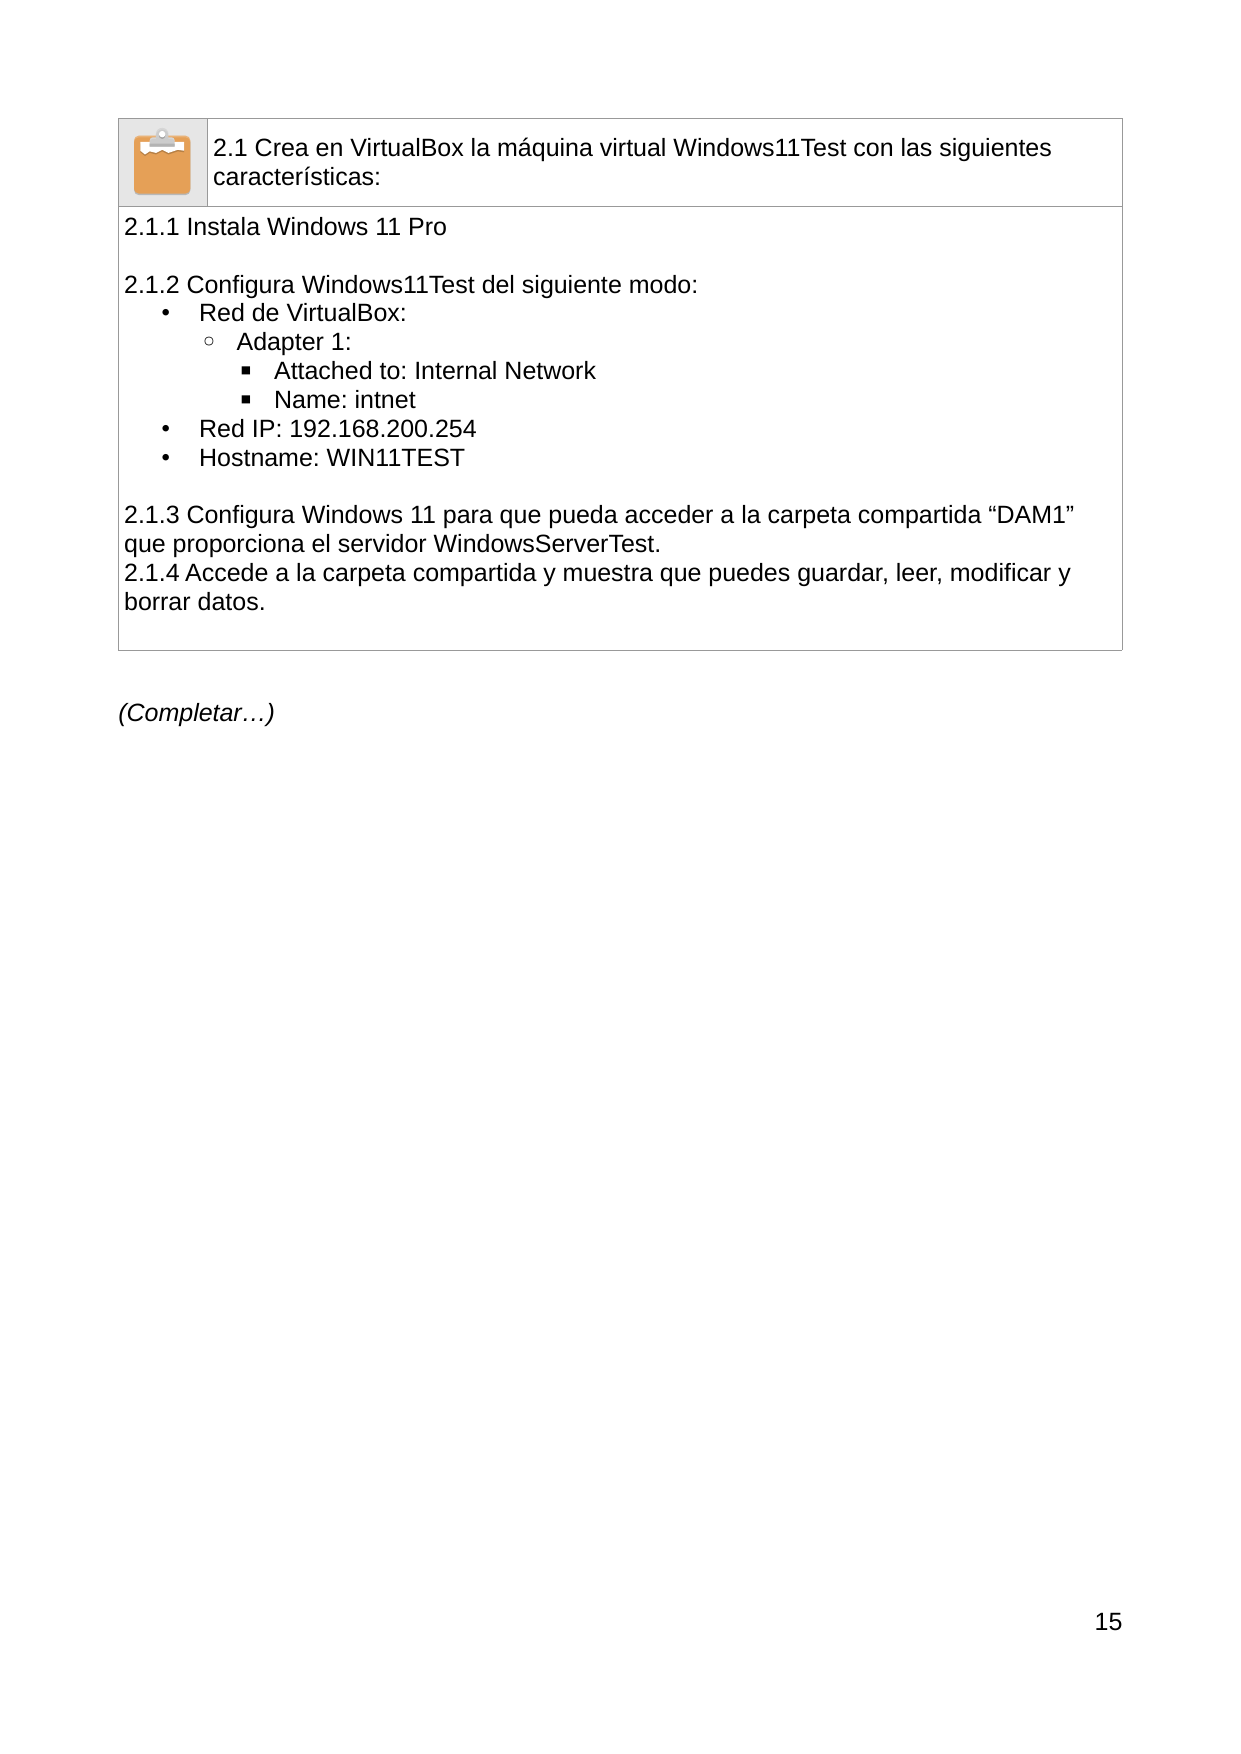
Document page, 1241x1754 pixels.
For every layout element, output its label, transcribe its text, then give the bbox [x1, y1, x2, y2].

table_cell 2.1.1 Instala Windows 11 Pro 2.1.2 Configura Windows11Test del siguiente modo: Red de VirtualBox: Adapter 1: Attached to: Internal Network Name: intnet Red IP: 192.168.200.254 Hostname: WIN11TEST 2.1.3 Configura Windows 11 para que pueda acceder a la carpeta compartida “DAM1” que proporciona el servidor WindowsServerTest. 2.1.4 Accede a la carpeta compartida y muestra que puedes guardar, leer, modificar y borrar datos. [119, 207, 1122, 650]
text (Completar…) [118, 698, 1122, 726]
table_header 2.1 Crea en VirtualBox la máquina virtual Windows11Test con las siguientes características: [208, 119, 1122, 206]
table_header [119, 119, 207, 206]
